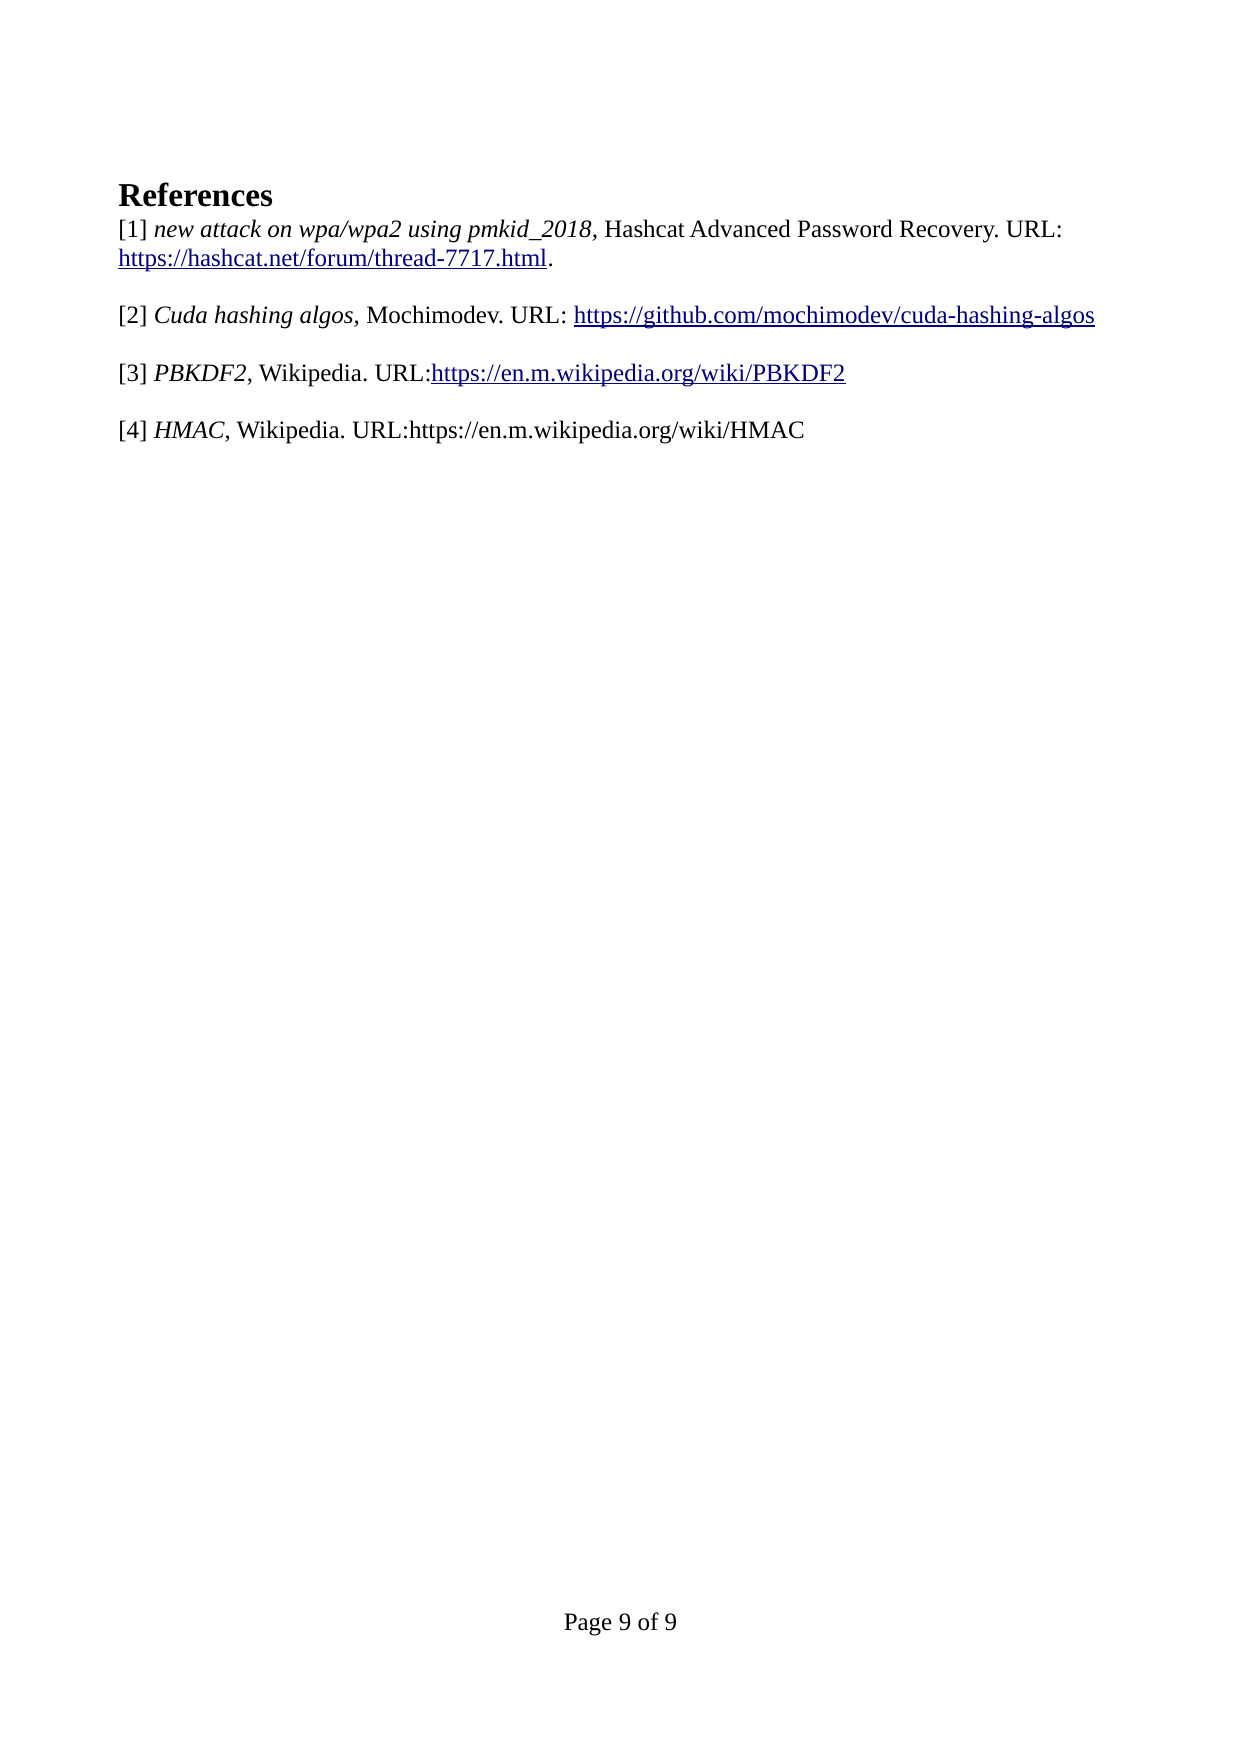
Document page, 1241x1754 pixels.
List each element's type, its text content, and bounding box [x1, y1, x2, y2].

text [1] new attack on wpa/wpa2 using pmkid_2018, Hashcat Advanced Password Recovery. URL: https://hashcat.net/forum/thread-7717.html. [118, 214, 1122, 271]
text References [118, 176, 1122, 214]
text [3] PBKDF2, Wikipedia. URL:https://en.m.wikipedia.org/wiki/PBKDF2 [118, 358, 1122, 386]
text [2] Cuda hashing algos, Mochimodev. URL: https://github.com/mochimodev/cuda-hashing-algos [118, 300, 1122, 329]
text [4] HMAC, Wikipedia. URL:https://en.m.wikipedia.org/wiki/HMAC [118, 415, 1122, 444]
